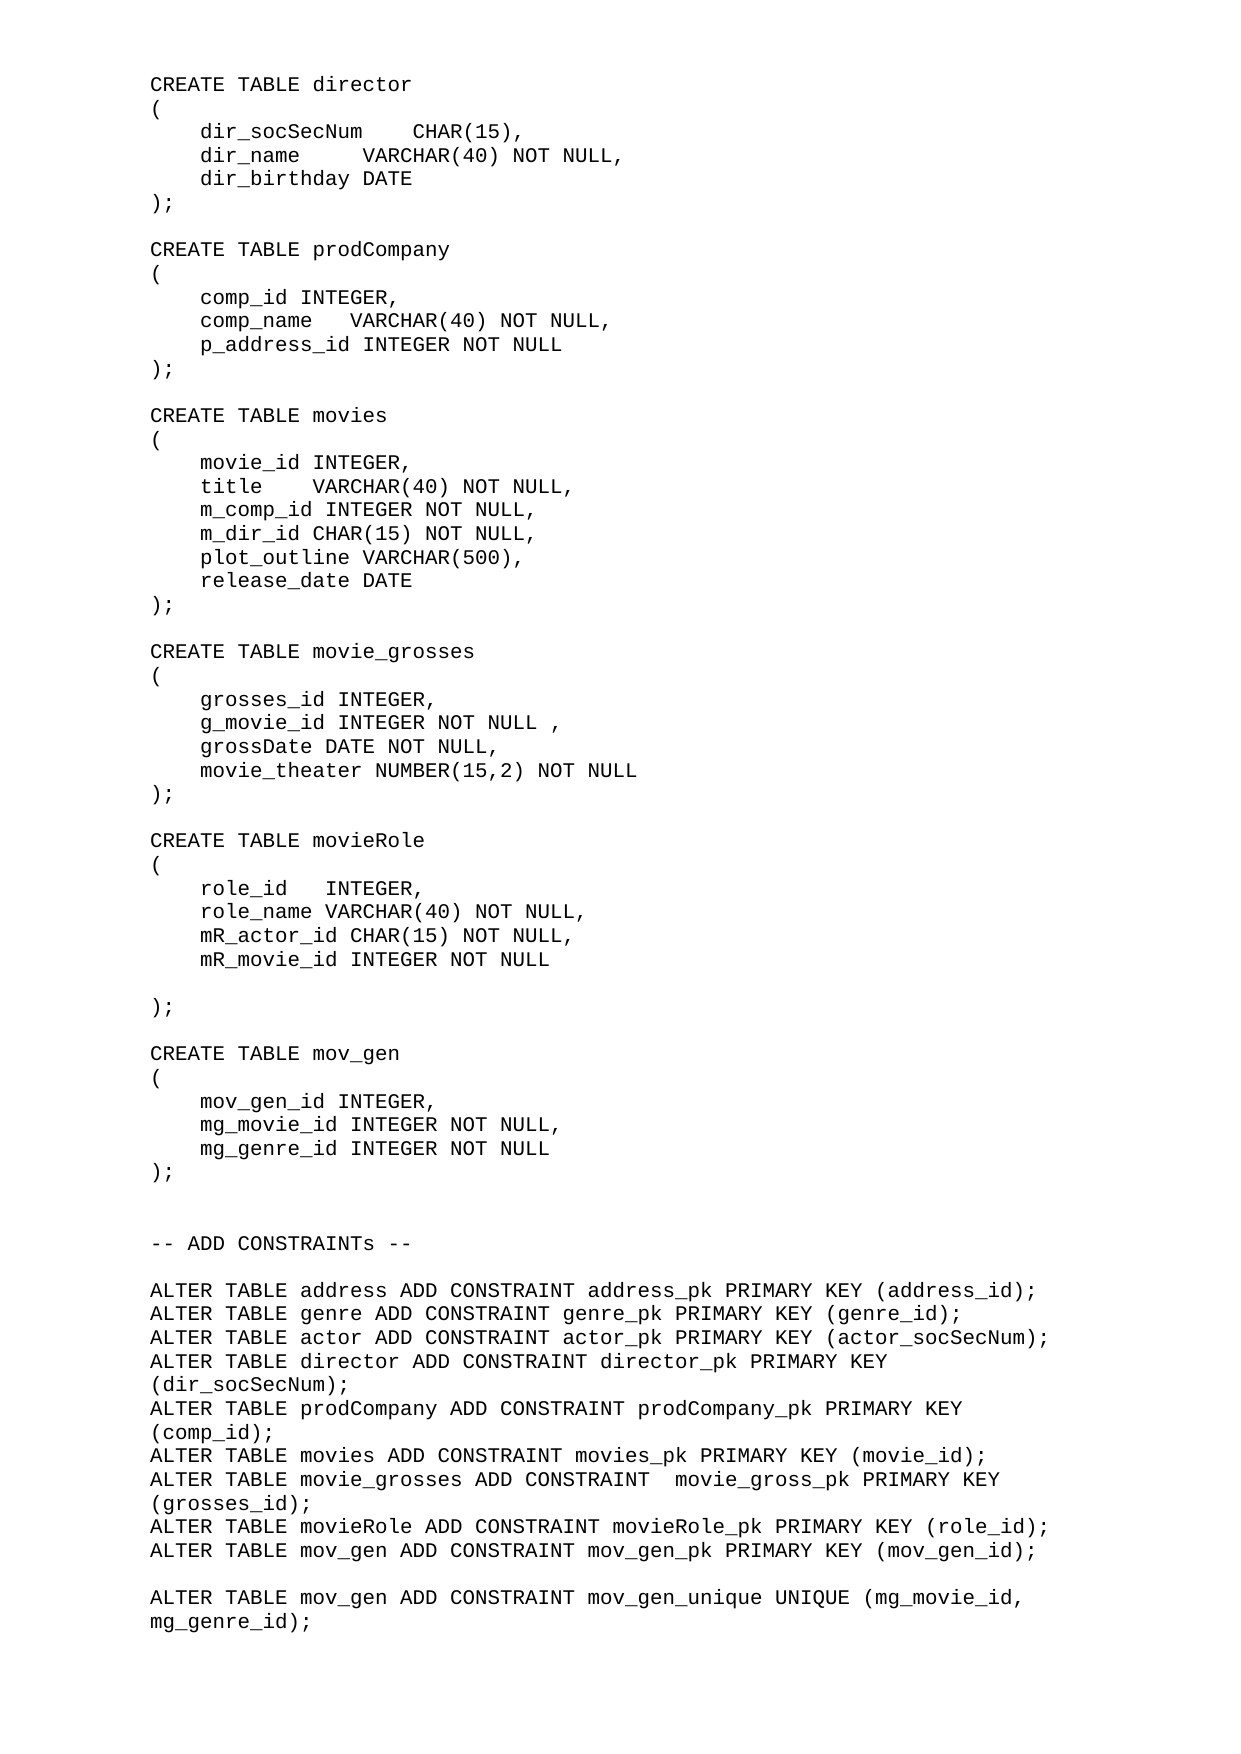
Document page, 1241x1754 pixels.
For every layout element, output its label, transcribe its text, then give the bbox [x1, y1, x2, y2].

text p_address_id INTEGER NOT NULL [150, 334, 1090, 358]
text ALTER TABLE mov_gen ADD CONSTRAINT mov_gen_pk PRIMARY KEY (mov_gen_id); [150, 1540, 1090, 1563]
text ALTER TABLE movieRole ADD CONSTRAINT movieRole_pk PRIMARY KEY (role_id); [150, 1516, 1090, 1540]
text ); [150, 358, 1090, 381]
text mR_movie_id INTEGER NOT NULL [150, 949, 1090, 972]
text g_movie_id INTEGER NOT NULL , [150, 712, 1090, 736]
text ALTER TABLE address ADD CONSTRAINT address_pk PRIMARY KEY (address_id); [150, 1280, 1090, 1303]
text dir_socSecNum CHAR(15), [150, 121, 1090, 145]
text title VARCHAR(40) NOT NULL, [150, 476, 1090, 499]
text role_id INTEGER, [150, 878, 1090, 901]
text ); [150, 1162, 1090, 1185]
text m_dir_id CHAR(15) NOT NULL, [150, 523, 1090, 547]
text m_comp_id INTEGER NOT NULL, [150, 499, 1090, 523]
text ALTER TABLE genre ADD CONSTRAINT genre_pk PRIMARY KEY (genre_id); [150, 1303, 1090, 1327]
text ( [150, 665, 1090, 689]
text plot_outline VARCHAR(500), [150, 547, 1090, 570]
text ALTER TABLE movie_grosses ADD CONSTRAINT movie_gross_pk PRIMARY KEY (grosses_id); [150, 1469, 1090, 1516]
text grossDate DATE NOT NULL, [150, 736, 1090, 759]
text movie_id INTEGER, [150, 452, 1090, 476]
text CREATE TABLE movieRole [150, 831, 1090, 854]
text CREATE TABLE movies [150, 405, 1090, 428]
text mR_actor_id CHAR(15) NOT NULL, [150, 925, 1090, 949]
text ALTER TABLE director ADD CONSTRAINT director_pk PRIMARY KEY (dir_socSecNum); [150, 1351, 1090, 1398]
text comp_id INTEGER, [150, 287, 1090, 310]
text ALTER TABLE mov_gen ADD CONSTRAINT mov_gen_unique UNIQUE (mg_movie_id, mg_genre_id); [150, 1587, 1090, 1634]
text ); [150, 594, 1090, 618]
text CREATE TABLE movie_grosses [150, 641, 1090, 665]
text mg_genre_id INTEGER NOT NULL [150, 1138, 1090, 1162]
text ); [150, 783, 1090, 807]
text role_name VARCHAR(40) NOT NULL, [150, 901, 1090, 925]
text ALTER TABLE movies ADD CONSTRAINT movies_pk PRIMARY KEY (movie_id); [150, 1445, 1090, 1469]
text mov_gen_id INTEGER, [150, 1091, 1090, 1114]
text ( [150, 854, 1090, 878]
text dir_birthday DATE [150, 168, 1090, 192]
text ALTER TABLE actor ADD CONSTRAINT actor_pk PRIMARY KEY (actor_socSecNum); [150, 1327, 1090, 1351]
text dir_name VARCHAR(40) NOT NULL, [150, 145, 1090, 168]
text release_date DATE [150, 570, 1090, 594]
text ); [150, 192, 1090, 216]
text CREATE TABLE mov_gen [150, 1043, 1090, 1067]
text CREATE TABLE director [150, 74, 1090, 97]
text ( [150, 1067, 1090, 1091]
text ( [150, 263, 1090, 287]
text comp_name VARCHAR(40) NOT NULL, [150, 310, 1090, 334]
text ); [150, 996, 1090, 1020]
text mg_movie_id INTEGER NOT NULL, [150, 1114, 1090, 1138]
text movie_theater NUMBER(15,2) NOT NULL [150, 759, 1090, 783]
text ( [150, 97, 1090, 121]
text grosses_id INTEGER, [150, 689, 1090, 712]
text CREATE TABLE prodCompany [150, 239, 1090, 263]
text -- ADD CONSTRAINTs -- [150, 1232, 1090, 1256]
text ALTER TABLE prodCompany ADD CONSTRAINT prodCompany_pk PRIMARY KEY (comp_id); [150, 1398, 1090, 1445]
text ( [150, 428, 1090, 452]
